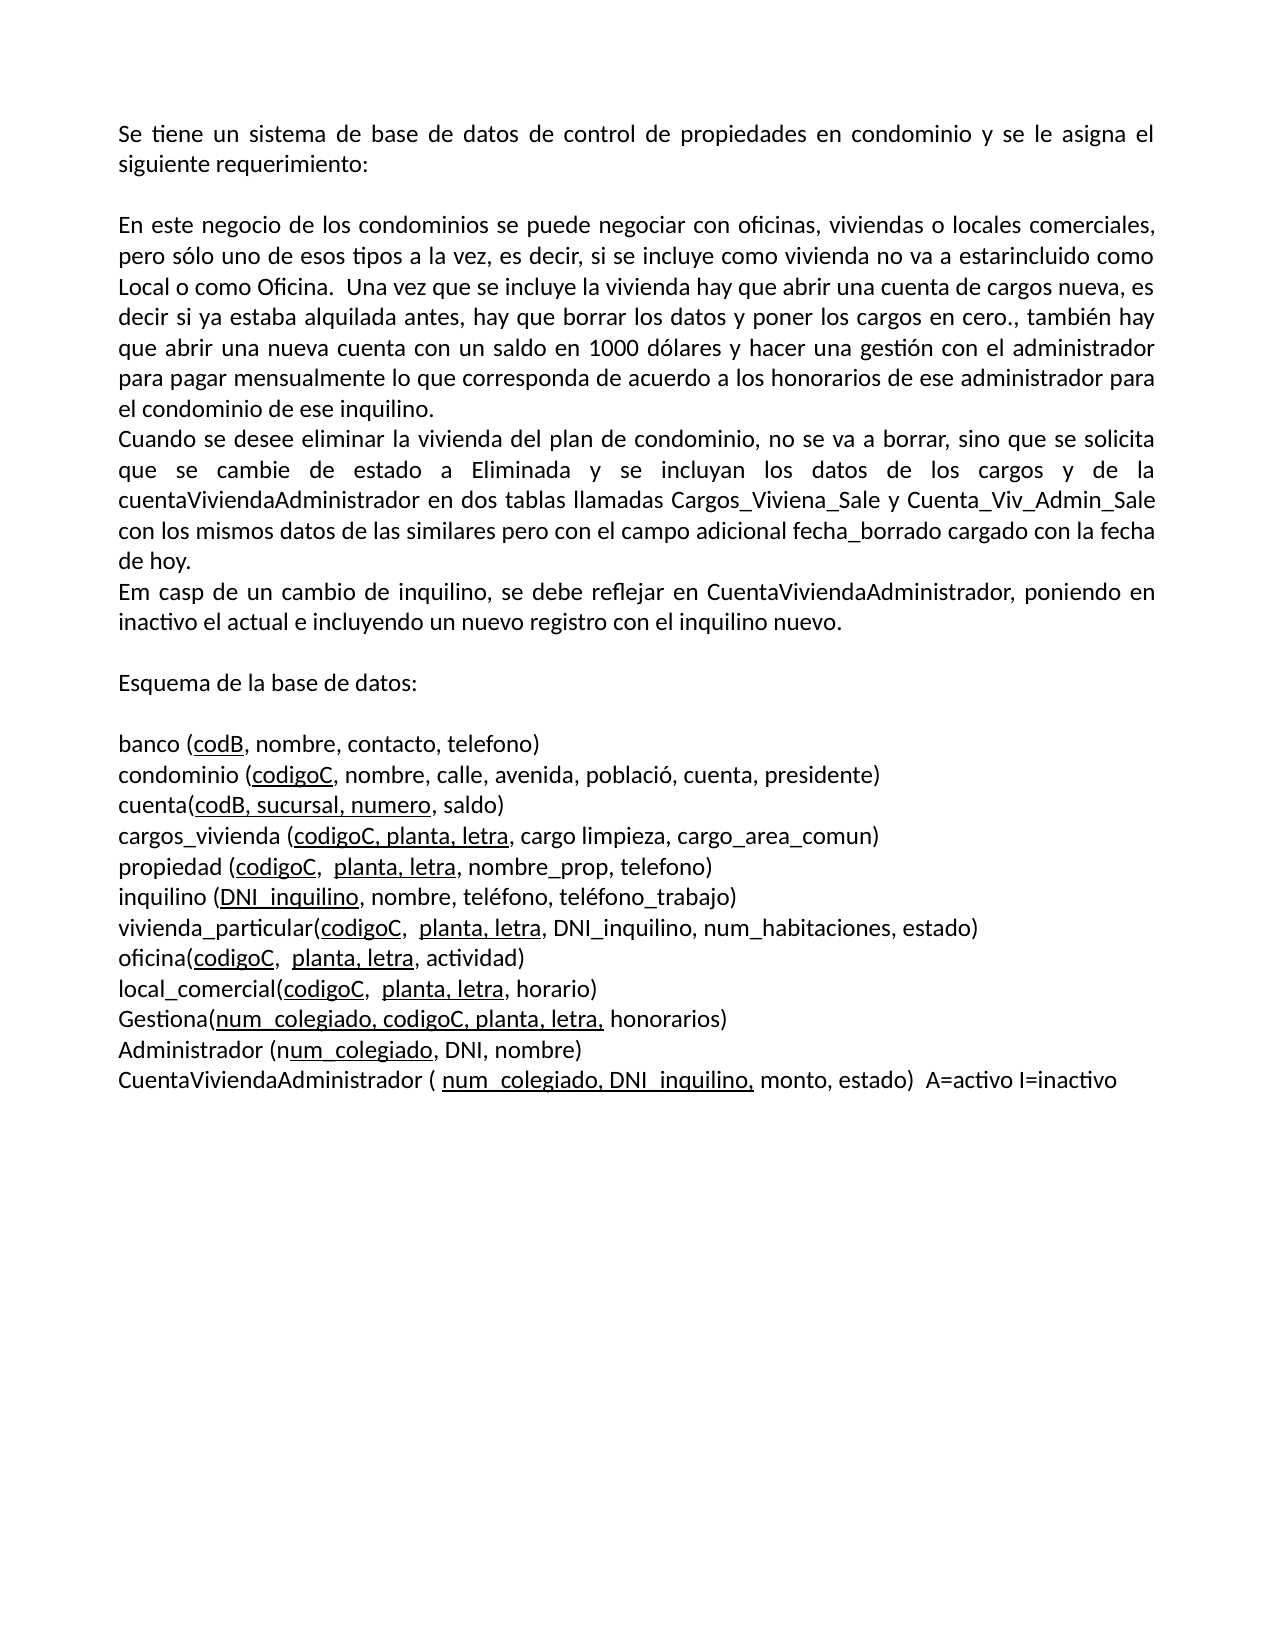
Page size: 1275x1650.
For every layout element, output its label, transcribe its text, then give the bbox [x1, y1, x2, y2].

text oficina(codigoC, planta, letra, actividad) [118, 942, 1157, 973]
text vivienda_particular(codigoC, planta, letra, DNI_inquilino, num_habitaciones, estado) [118, 912, 1157, 942]
text Se tiene un sistema de base de datos de control de propiedades en condominio y se le asigna el siguiente requerimiento: [118, 118, 1157, 179]
text CuentaViviendaAdministrador ( num_colegiado, DNI_inquilino, monto, estado) A=activo I=inactivo [118, 1064, 1157, 1095]
text propiedad (codigoC, planta, letra, nombre_prop, telefono) [118, 851, 1157, 881]
text Em casp de un cambio de inquilino, se debe reflejar en CuentaViviendaAdministrador, poniendo en inactivo el actual e incluyendo un nuevo registro con el inquilino nuevo. [118, 576, 1157, 637]
text cargos_vivienda (codigoC, planta, letra, cargo limpieza, cargo_area_comun) [118, 820, 1157, 851]
text cuenta(codB, sucursal, numero, saldo) [118, 789, 1157, 820]
text inquilino (DNI_inquilino, nombre, teléfono, teléfono_trabajo) [118, 881, 1157, 912]
text Gestiona(num_colegiado, codigoC, planta, letra, honorarios) [118, 1003, 1157, 1034]
text banco (codB, nombre, contacto, telefono) [118, 728, 1157, 759]
text Administrador (num_colegiado, DNI, nombre) [118, 1034, 1157, 1064]
text Cuando se desee eliminar la vivienda del plan de condominio, no se va a borrar, sino que se solicita que se cambie de estado a Eliminada y se incluyan los datos de los cargos y de la cuentaViviendaAdministrador en dos tablas llamadas Cargos_Viviena_Sale y Cuenta_Viv_Admin_Sale con los mismos datos de las similares pero con el campo adicional fecha_borrado cargado con la fecha de hoy. [118, 423, 1157, 576]
text Esquema de la base de datos: [118, 667, 1157, 698]
text local_comercial(codigoC, planta, letra, horario) [118, 973, 1157, 1003]
text condominio (codigoC, nombre, calle, avenida, població, cuenta, presidente) [118, 759, 1157, 789]
text En este negocio de los condominios se puede negociar con oficinas, viviendas o locales comerciales, pero sólo uno de esos tipos a la vez, es decir, si se incluye como vivienda no va a estarincluido como Local o como Oficina. Una vez que se incluye la vivienda hay que abrir una cuenta de cargos nueva, es decir si ya estaba alquilada antes, hay que borrar los datos y poner los cargos en cero., también hay que abrir una nueva cuenta con un saldo en 1000 dólares y hacer una gestión con el administrador para pagar mensualmente lo que corresponda de acuerdo a los honorarios de ese administrador para el condominio de ese inquilino. [118, 210, 1157, 423]
